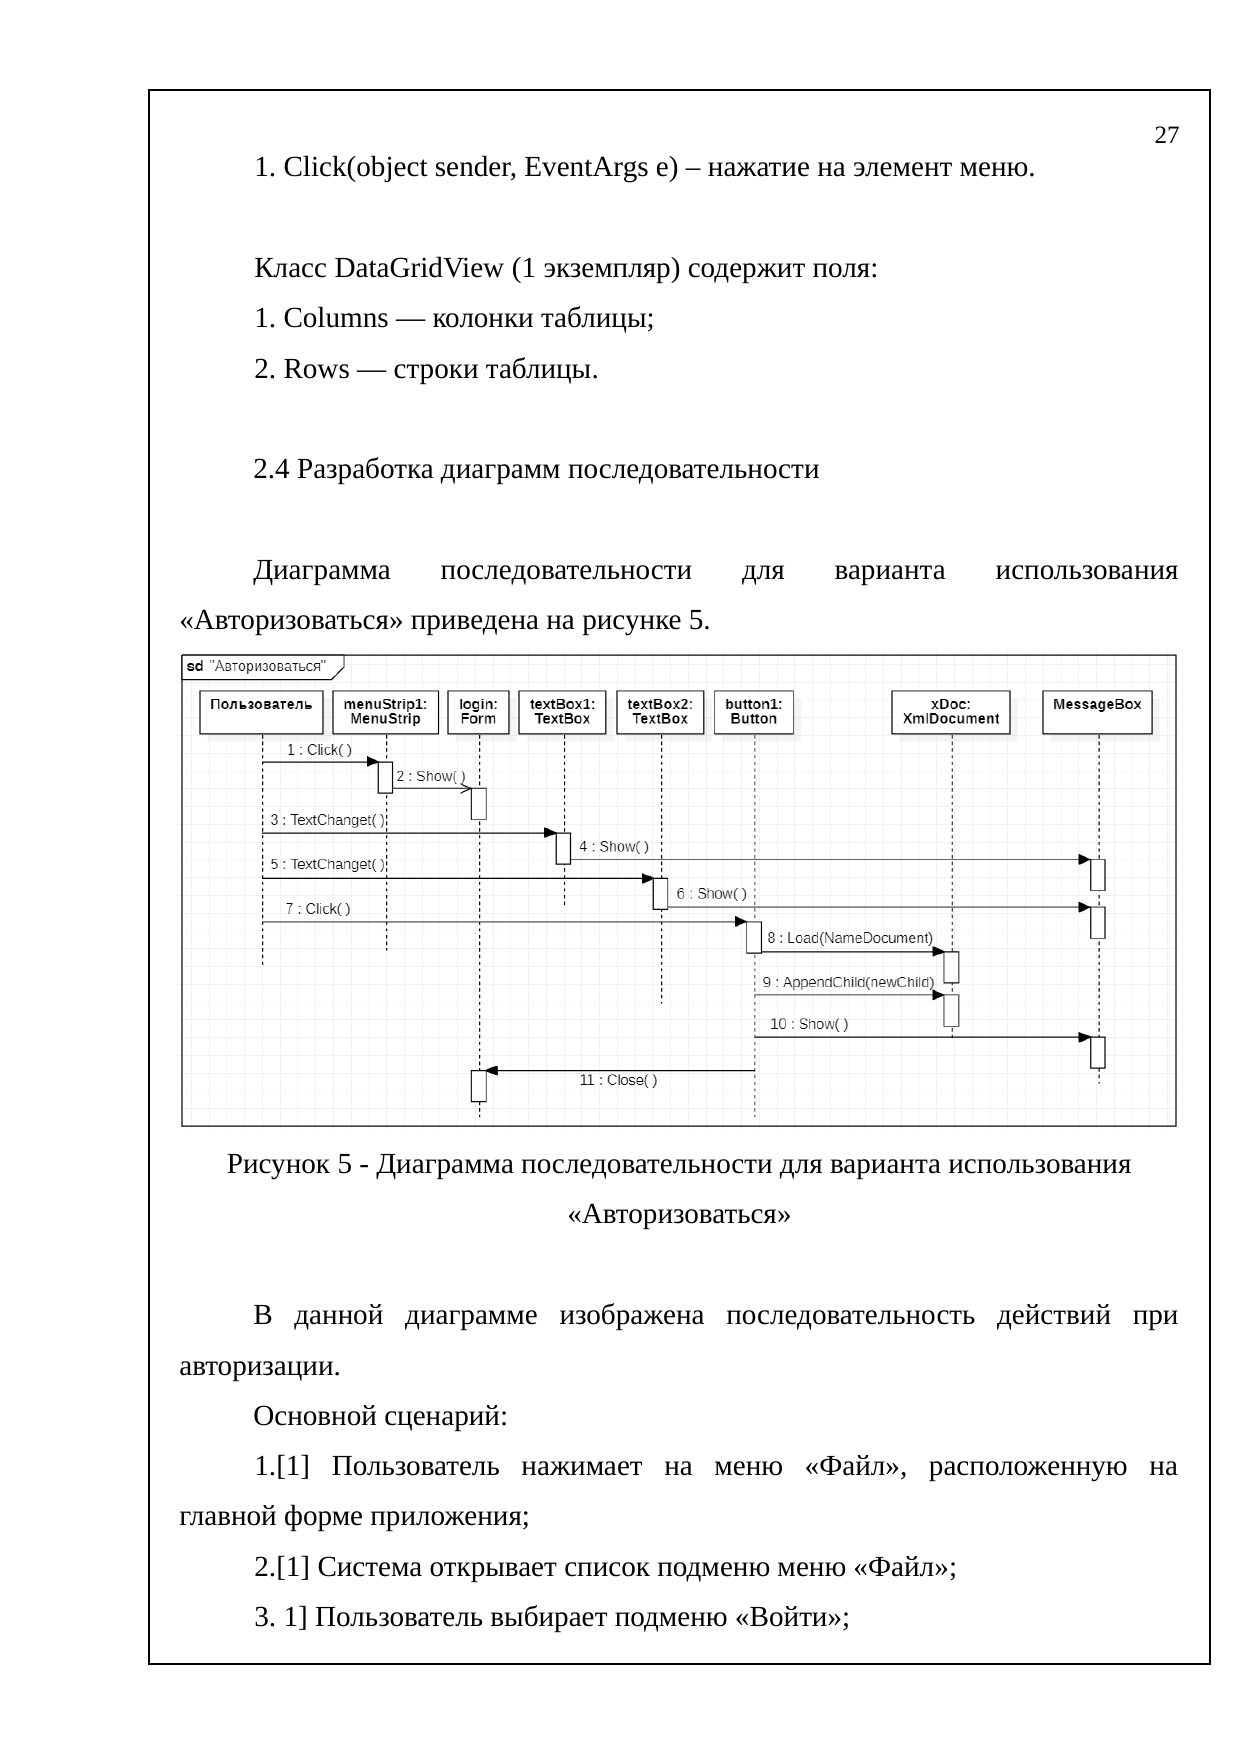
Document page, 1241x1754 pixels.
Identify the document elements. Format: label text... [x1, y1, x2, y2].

text Класс DataGridView (1 экземпляр) содержит поля: [179, 250, 1179, 284]
text 1. Click(object sender, EventArgs e) – нажатие на элемент меню. [179, 149, 1179, 183]
text Основной сценарий: [179, 1398, 1179, 1431]
text 2. Rows — строки таблицы. [179, 351, 1179, 384]
picture [179, 652, 1180, 1130]
text 2.[1] Система открывает список подменю меню «Файл»; [179, 1549, 1179, 1582]
text 1. Columns — колонки таблицы; [179, 301, 1179, 334]
text 2.4 Разработка диаграмм последовательности [179, 451, 1099, 485]
text Диаграмма последовательности для варианта использования «Авторизоваться» приведена на рисунке 5. [179, 552, 1179, 636]
text В данной диаграмме изображена последовательность действий при авторизации. [179, 1297, 1179, 1381]
text Рисунок 5 - Диаграмма последовательности для варианта использования «Авторизоваться» [179, 1130, 1179, 1230]
text 1.[1] Пользователь нажимает на меню «Файл», расположенную на главной форме приложения; [179, 1448, 1179, 1532]
text 3. 1] Пользователь выбирает подменю «Войти»; [179, 1599, 1179, 1633]
